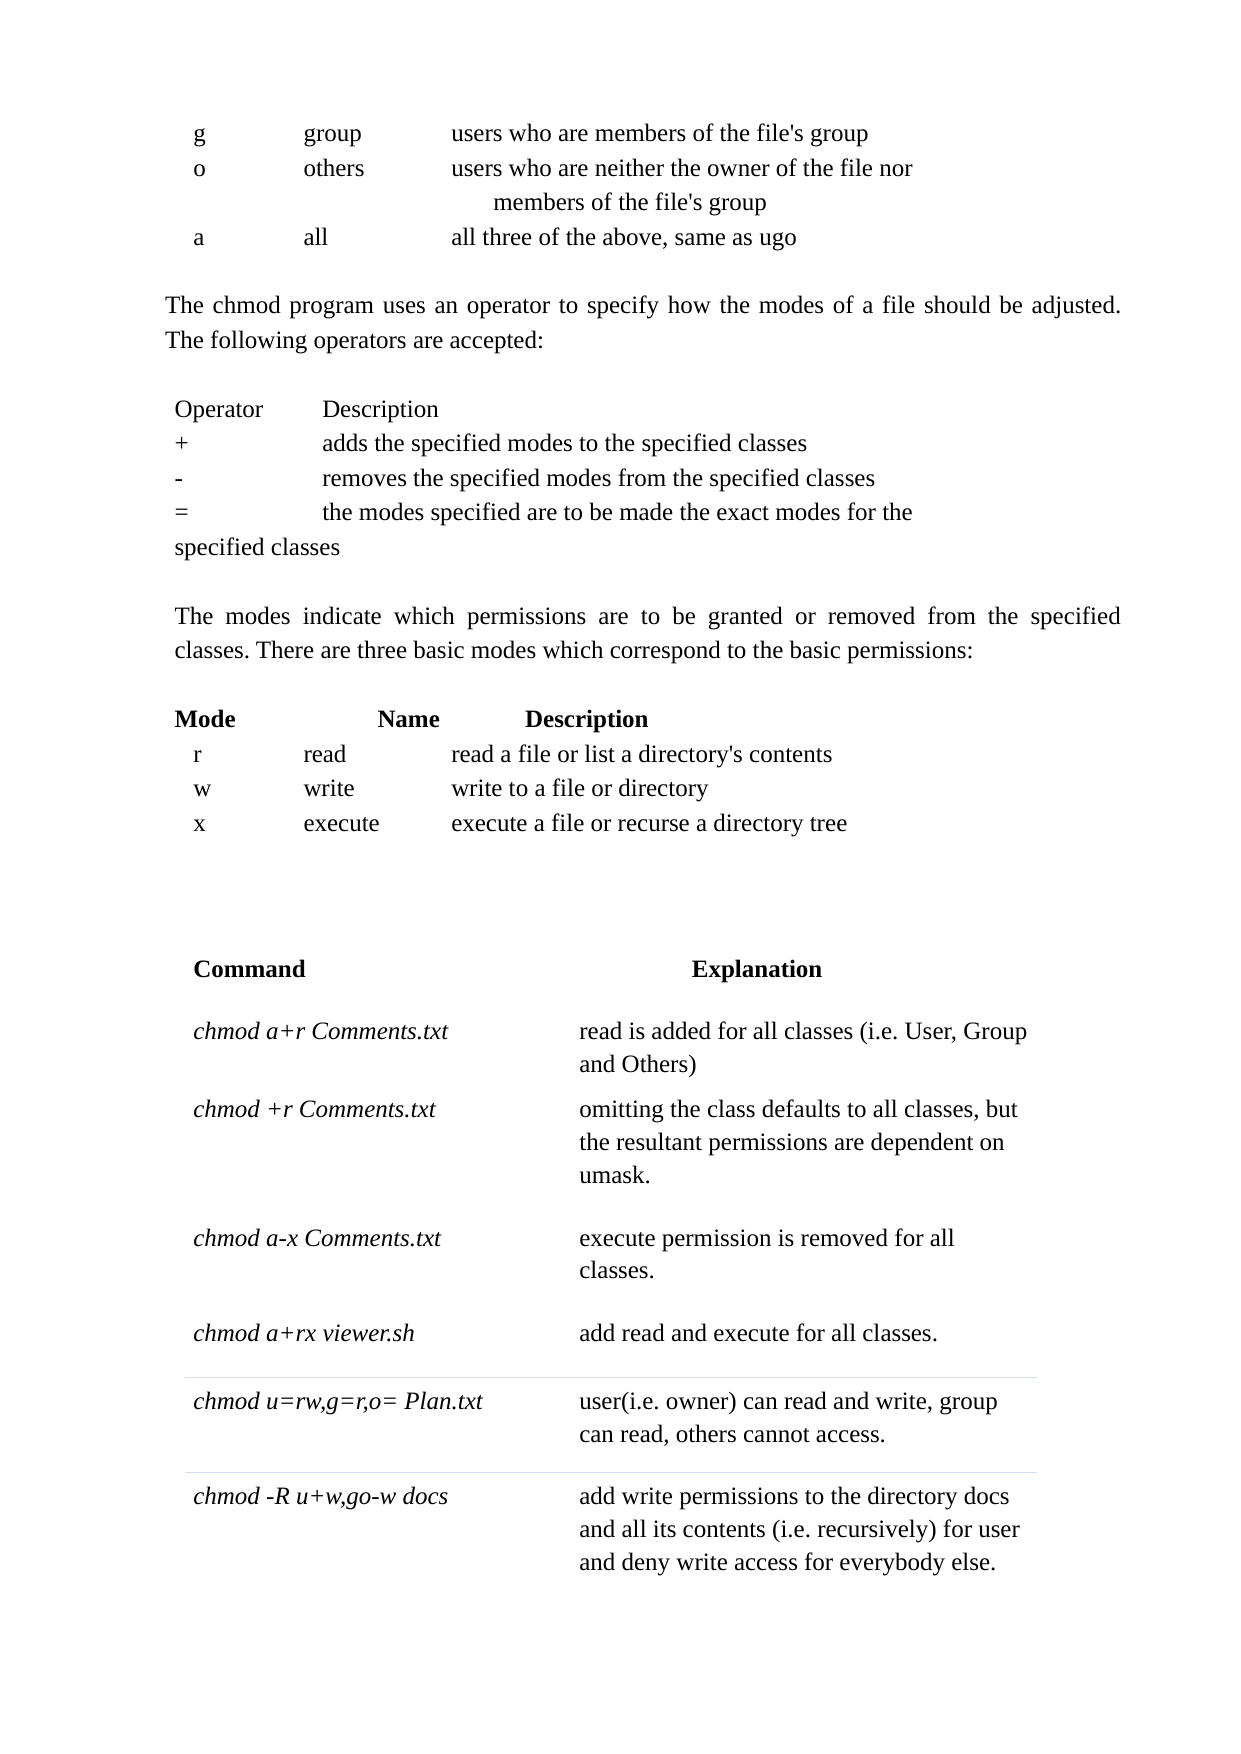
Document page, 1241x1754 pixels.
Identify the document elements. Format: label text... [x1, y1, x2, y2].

table_cell chmod +r Comments.txt [185, 1086, 571, 1214]
text a all all three of the above, same as ugo [156, 222, 1122, 250]
table_cell chmod a+r Comments.txt [185, 1008, 571, 1086]
text The modes indicate which permissions are to be granted or removed from the specified classes. There are three basic modes which correspond to the basic permissions: [174, 601, 1122, 664]
text r read read a file or list a directory's contents [156, 739, 1122, 767]
text The chmod program uses an operator to specify how the modes of a file should be adjusted. The following operators are accepted: [165, 291, 1122, 354]
table_cell add write permissions to the directory docs and all its contents (i.e. recursively) for user and deny write access for everybody else. [571, 1473, 1037, 1612]
text w write write to a file or directory [156, 773, 1122, 802]
text g group users who are members of the file's group [156, 118, 1122, 147]
table_cell add read and execute for all classes. [571, 1309, 1037, 1377]
text Operator Description [174, 394, 1122, 423]
text = the modes specified are to be made the exact modes for the [174, 497, 1122, 526]
text o others users who are neither the owner of the file nor [156, 153, 1122, 181]
text x execute execute a file or recurse a directory tree [156, 808, 1122, 836]
table_cell chmod u=rw,g=r,o= Plan.txt [185, 1378, 571, 1472]
table_cell read is added for all classes (i.e. User, Group and Others) [571, 1008, 1037, 1086]
text specified classes [174, 532, 1122, 561]
text + adds the specified modes to the specified classes [174, 428, 1122, 457]
table_cell chmod a+rx viewer.sh [185, 1309, 571, 1377]
table_cell user(i.e. owner) can read and write, group can read, others cannot access. [571, 1378, 1037, 1472]
table_header Command [185, 946, 571, 1008]
text members of the file's group [493, 187, 1122, 216]
table_cell chmod a-x Comments.txt [185, 1214, 571, 1309]
table_header Explanation [571, 946, 1037, 1008]
text - removes the specified modes from the specified classes [174, 463, 1122, 492]
table_cell chmod -R u+w,go-w docs [185, 1473, 571, 1612]
table_cell omitting the class defaults to all classes, but the resultant permissions are dependent on umask. [571, 1086, 1037, 1214]
text Mode Name Description [156, 704, 1122, 733]
table_cell execute permission is removed for all classes. [571, 1214, 1037, 1309]
